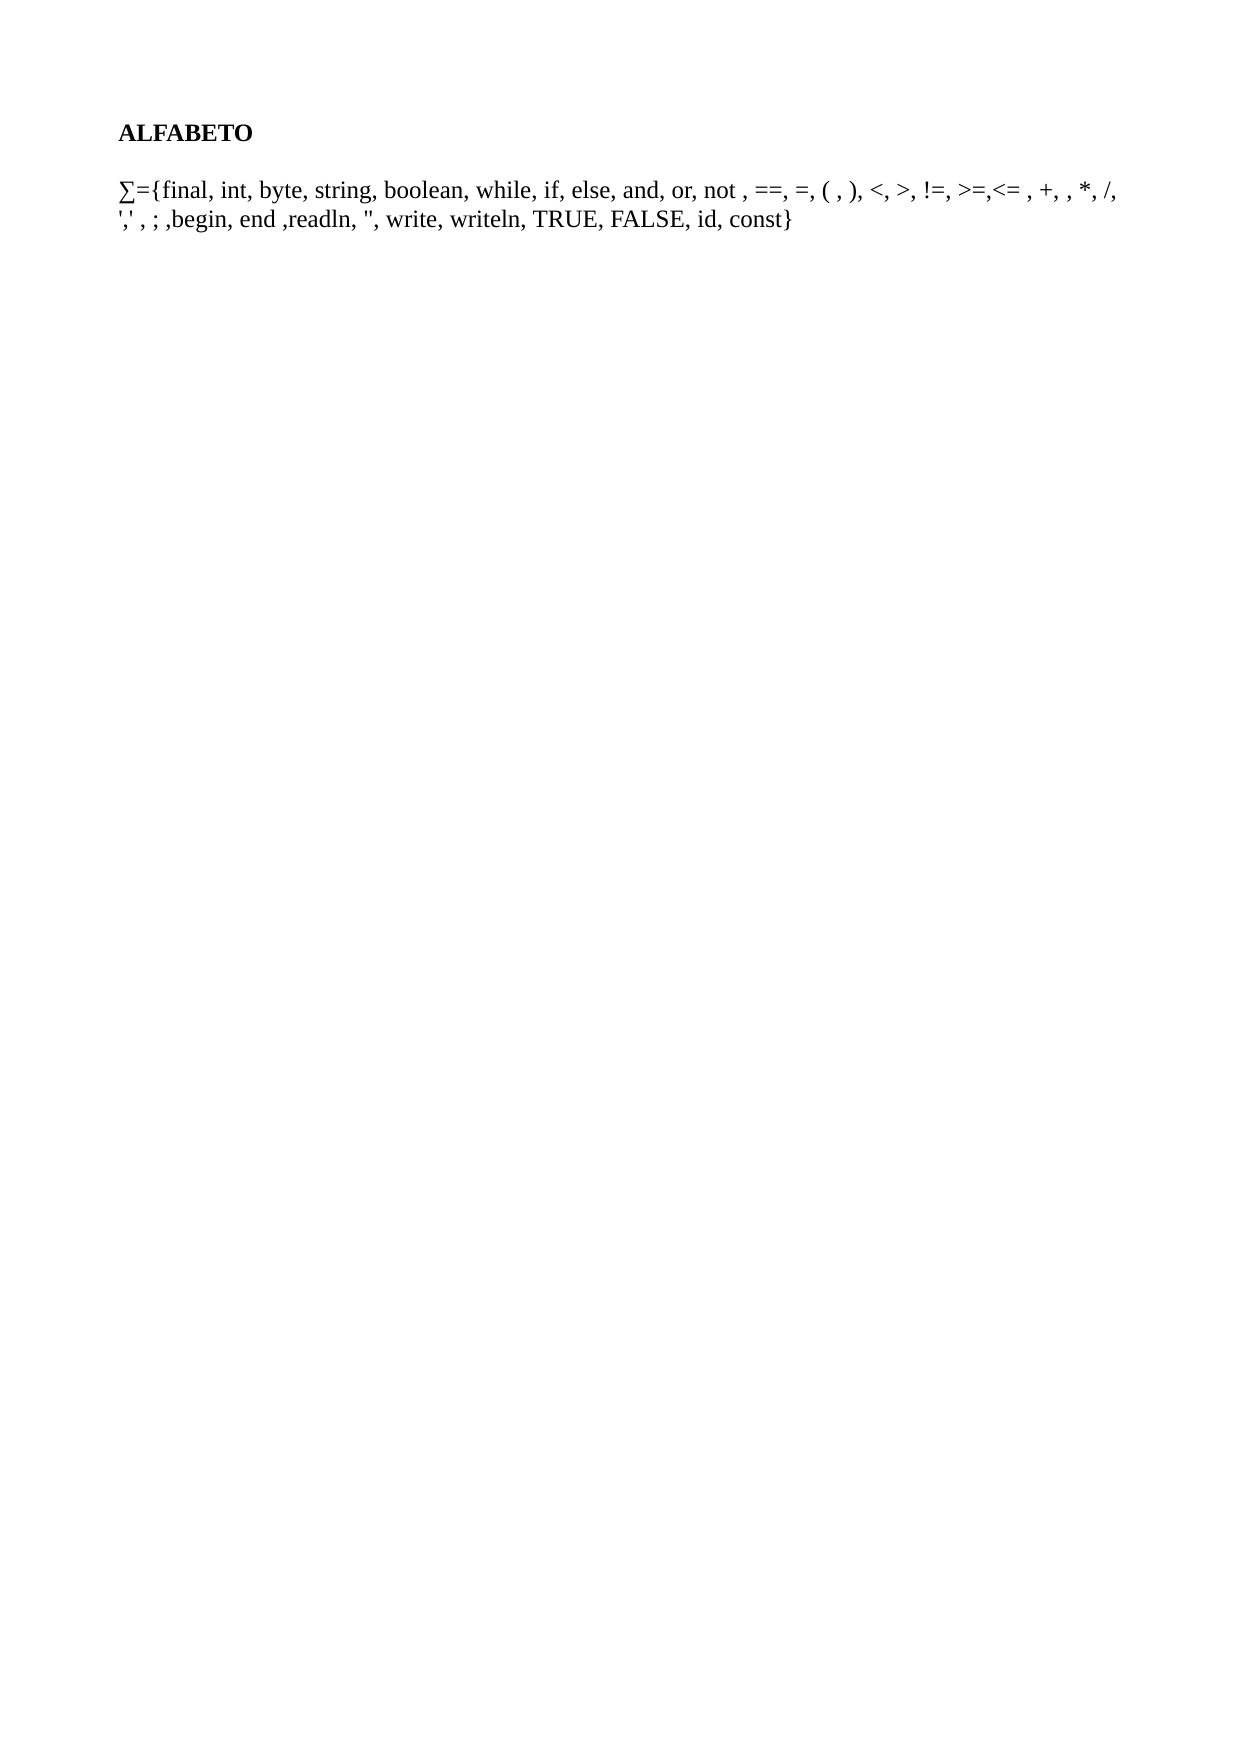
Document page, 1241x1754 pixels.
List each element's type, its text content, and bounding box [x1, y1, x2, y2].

text ALFABETO [118, 118, 1122, 147]
text ',' , ; ,begin, end ,readln, ", write, writeln, TRUE, FALSE, id, const} [118, 204, 1122, 233]
text ∑={final, int, byte, string, boolean, while, if, else, and, or, not , ==, =, ( , ), <, >, !=, >=,<= , +, ­, *, /, [118, 176, 1122, 204]
